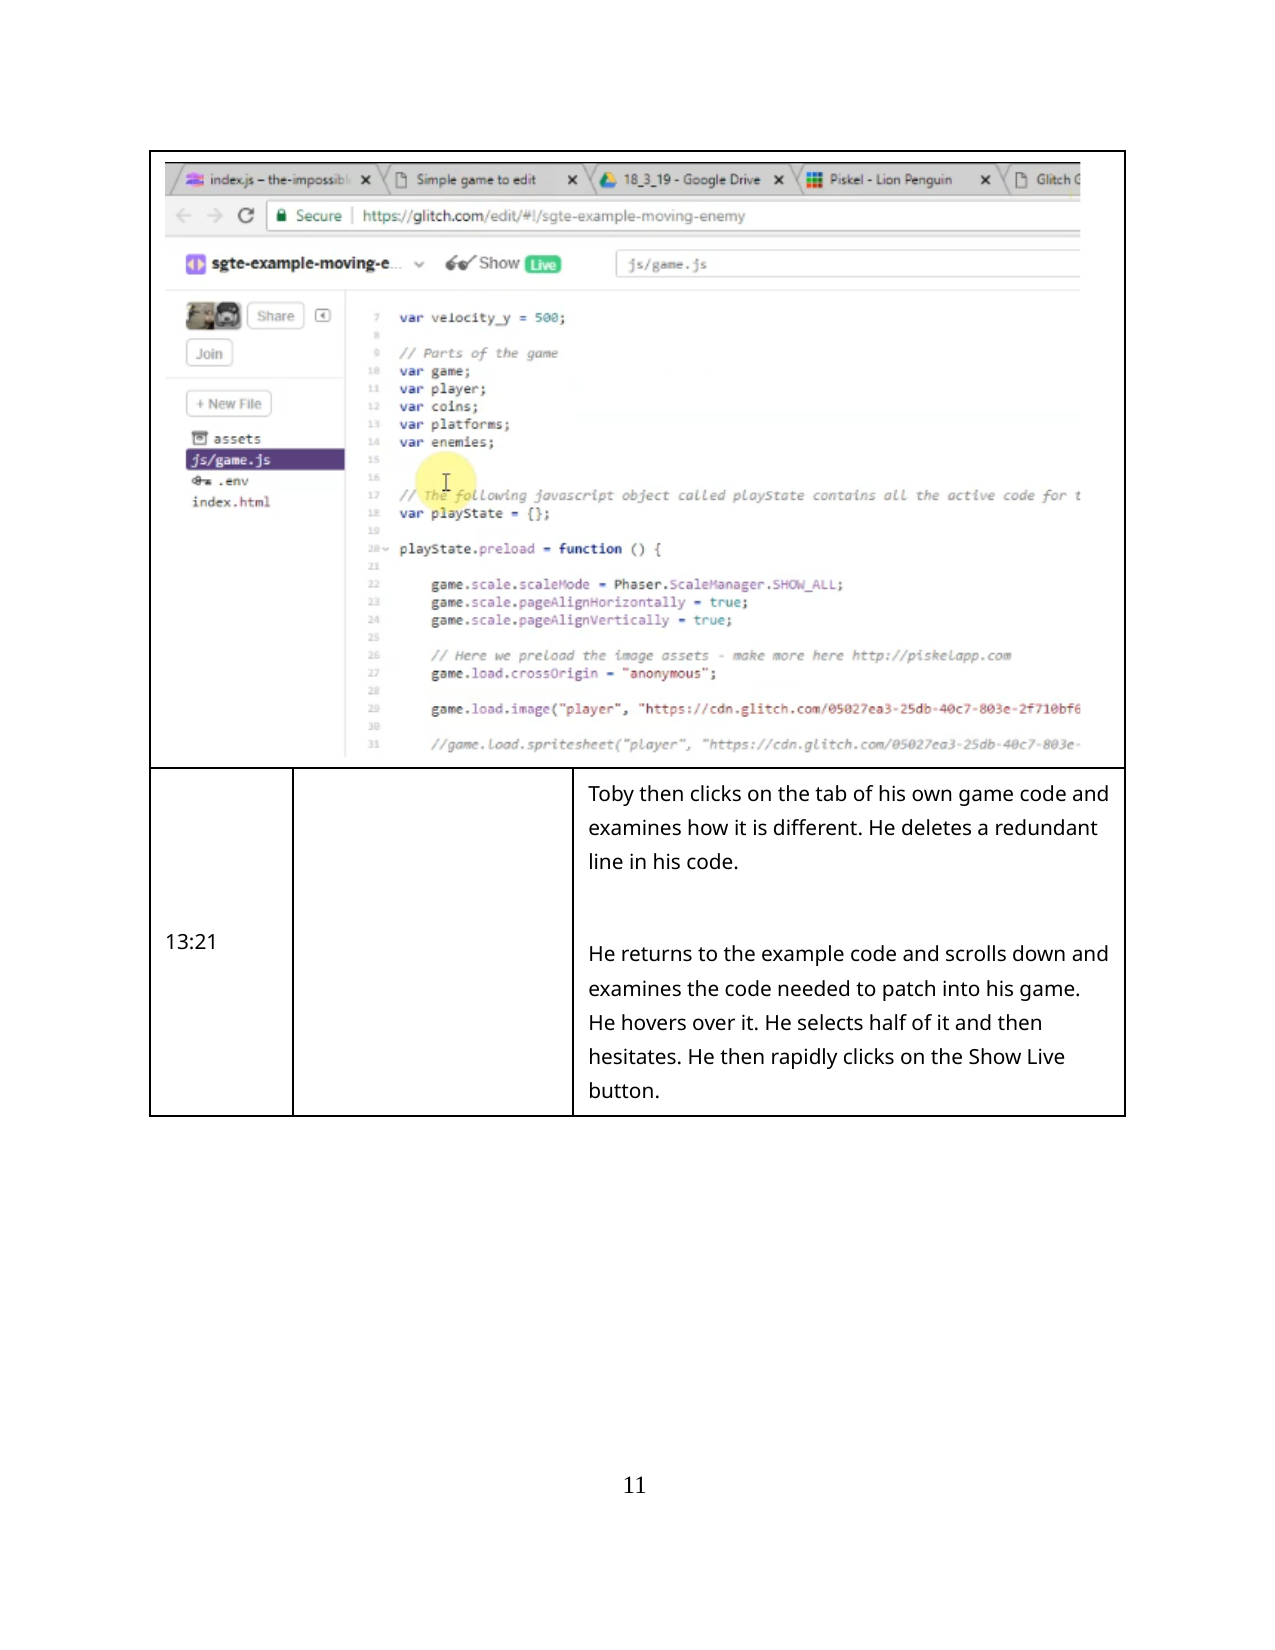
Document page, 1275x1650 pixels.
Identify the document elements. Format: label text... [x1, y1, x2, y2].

table_cell Toby then clicks on the tab of his own game code and examines how it is different. He deletes a redundant line in his code. He returns to the example code and scrolls down and examines the code needed to patch into his game. He hovers over it. He selects half of it and then hesitates. He then rapidly clicks on the Show Live button. [574, 769, 1124, 1115]
table_cell 13:21 [151, 769, 292, 1115]
picture [165, 162, 1081, 757]
table_cell [294, 769, 572, 1115]
table_cell [151, 152, 1124, 767]
